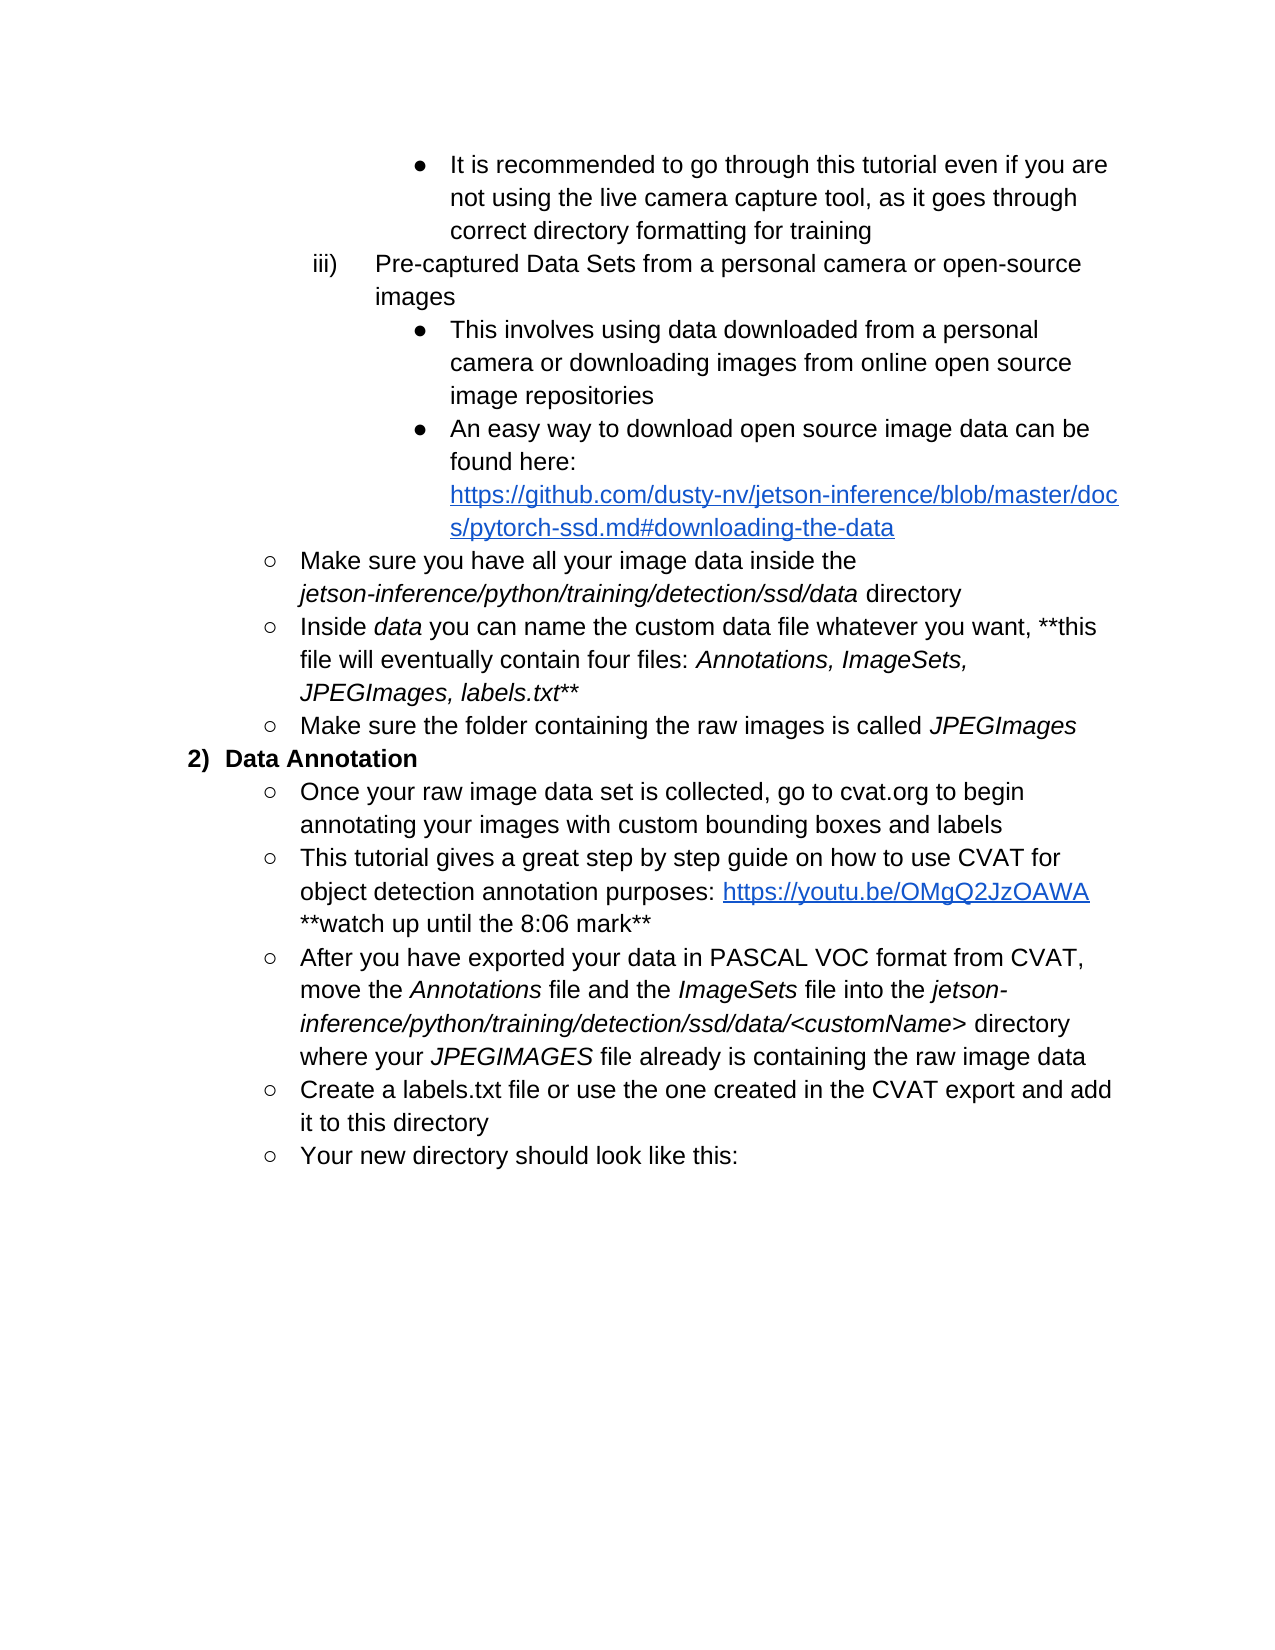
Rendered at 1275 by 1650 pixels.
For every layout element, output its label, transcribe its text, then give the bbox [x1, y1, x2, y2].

list This tutorial gives a great step by step guide on how to use CVAT for object detection annotation purposes: https://youtu.be/OMgQ2JzOAWA **watch up until the 8:06 mark** [262, 843, 1125, 938]
list Make sure the folder containing the raw images is called JPEGImages [262, 711, 1125, 740]
list It is recommended to go through this tutorial even if you are not using the live camera capture tool, as it goes through correct directory formatting for training [412, 150, 1125, 245]
list This involves using data downloaded from a personal camera or downloading images from online open source image repositories [412, 315, 1125, 410]
list Make sure you have all your image data inside the jetson-inference/python/training/detection/ssd/data directory [262, 546, 1125, 608]
list Your new directory should look like this: [262, 1141, 1125, 1169]
list Pre-captured Data Sets from a personal camera or open-source images [337, 249, 1125, 311]
list Create a labels.txt file or use the one created in the CVAT export and add it to this directory [262, 1074, 1125, 1136]
list Inside data you can name the custom data file whatever you want, **this file will eventually contain four files: Annotations, ImageSets, JPEGImages, labels.txt** [262, 612, 1125, 707]
list Once your raw image data set is collected, go to cvat.org to begin annotating your images with custom bounding boxes and labels [262, 777, 1125, 839]
list After you have exported your data in PASCAL VOC format from CVAT, move the Annotations file and the ImageSets file into the jetson-inference/python/training/detection/ssd/data/<customName> directory where your JPEGIMAGES file already is containing the raw image data [262, 942, 1125, 1070]
list An easy way to download open source image data can be found here: https://github.com/dusty-nv/jetson-inference/blob/master/docs/pytorch-ssd.md#downloading-the-data [412, 414, 1125, 542]
list Data Annotation [187, 744, 1125, 773]
